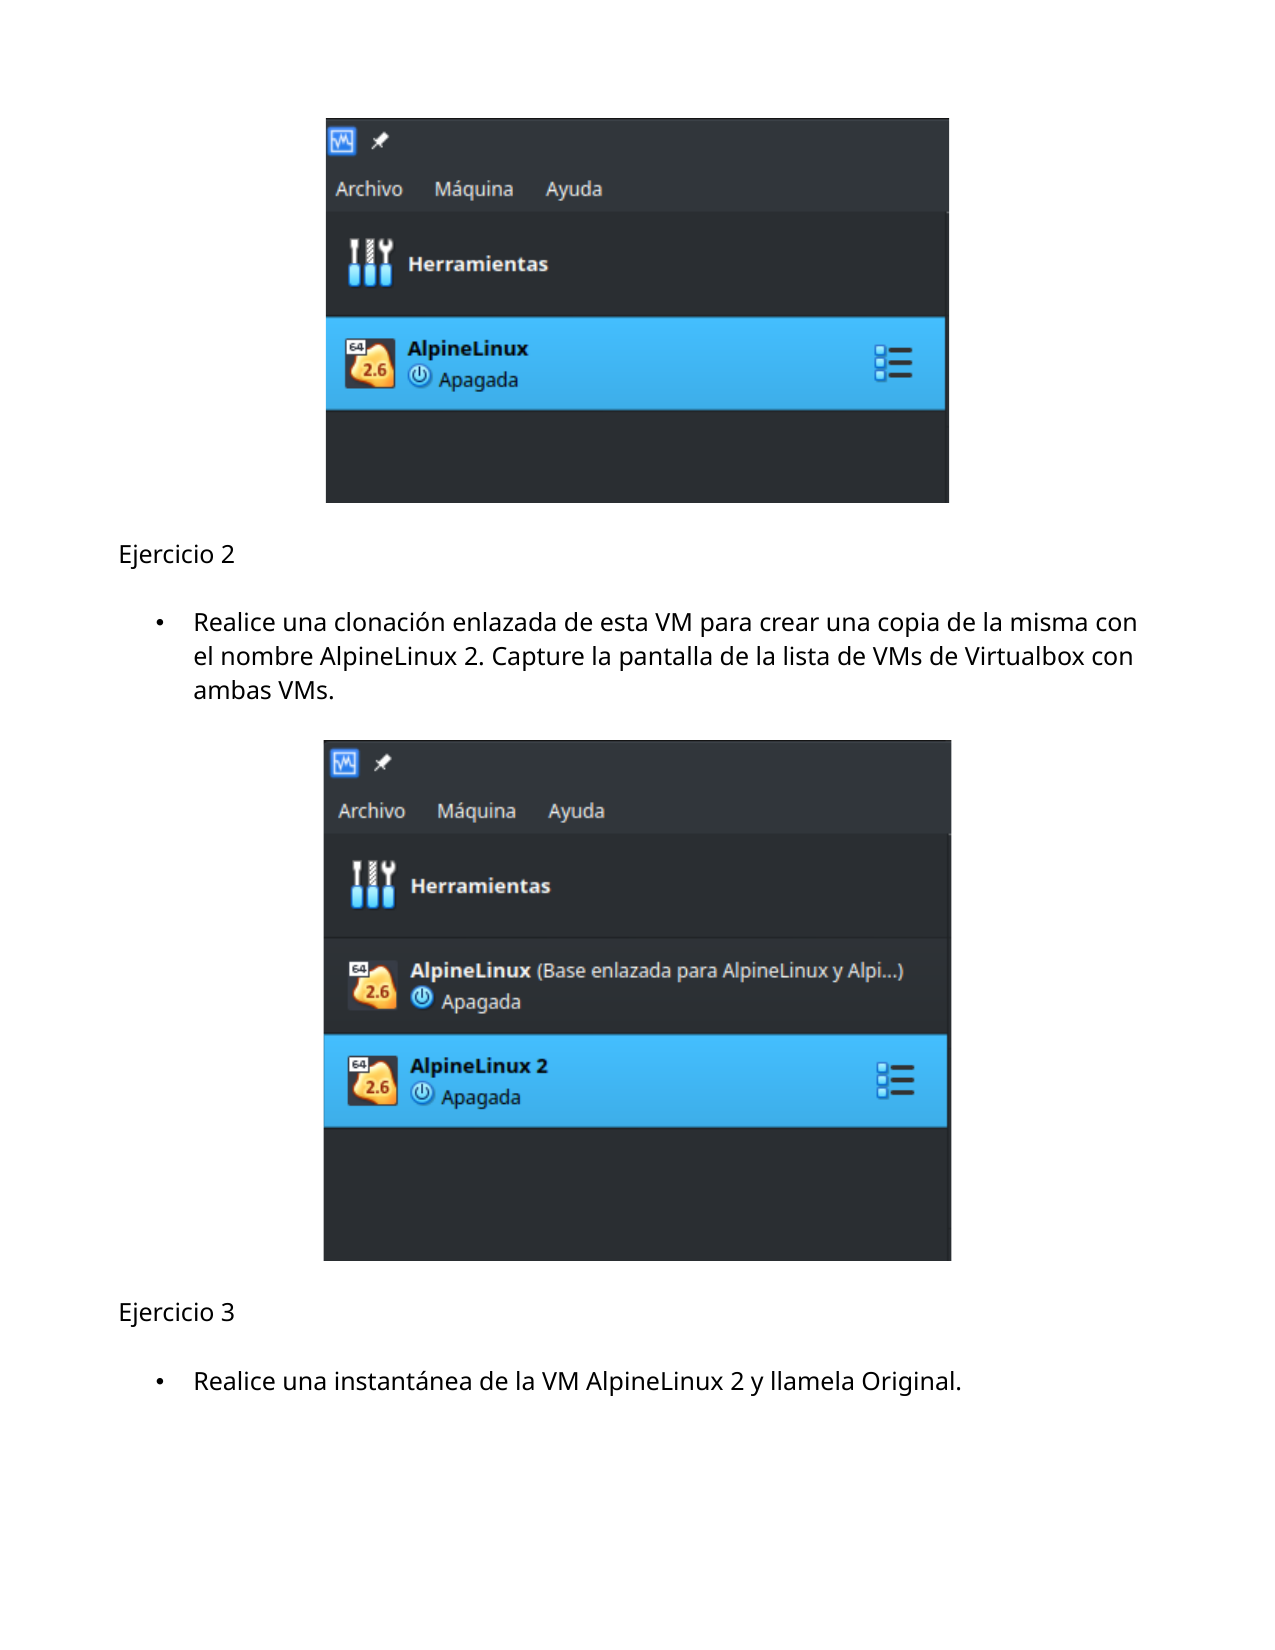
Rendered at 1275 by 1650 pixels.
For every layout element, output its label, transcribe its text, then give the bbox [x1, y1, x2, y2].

picture [323, 740, 952, 1261]
list Realice una clonación enlazada de esta VM para crear una copia de la misma con el nombre AlpineLinux 2. Capture la pantalla de la lista de VMs de Virtualbox con ambas VMs. [156, 604, 1157, 707]
list Realice una instantánea de la VM AlpineLinux 2 y llamela Original. [156, 1363, 1157, 1397]
text Ejercicio 3 [118, 1295, 1157, 1329]
picture [325, 118, 950, 503]
text Ejercicio 2 [118, 536, 1157, 571]
